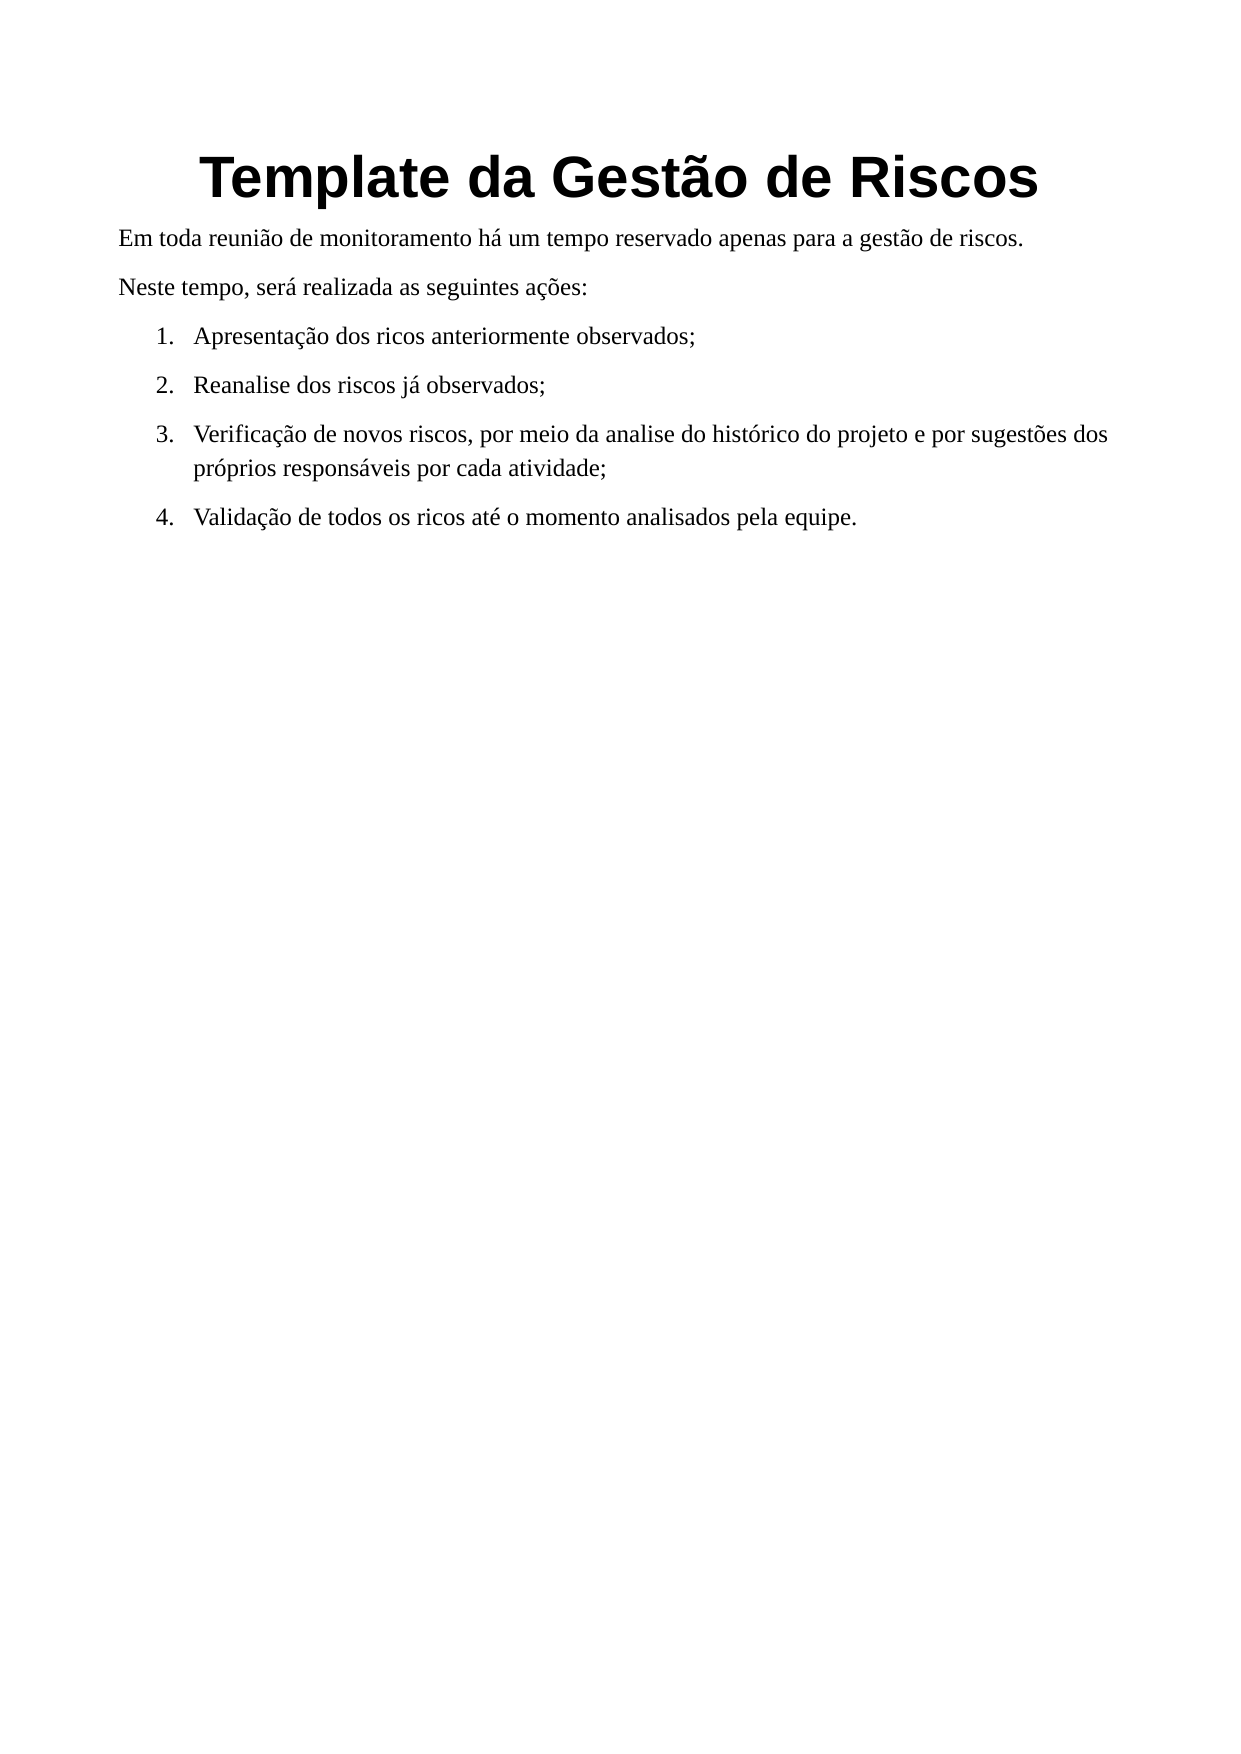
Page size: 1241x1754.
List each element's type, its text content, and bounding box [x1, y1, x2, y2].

list Reanalise dos riscos já observados; [156, 370, 1122, 399]
text Neste tempo, será realizada as seguintes ações: [118, 272, 1122, 301]
text Em toda reunião de monitoramento há um tempo reservado apenas para a gestão de riscos. [118, 223, 1122, 251]
list Validação de todos os ricos até o momento analisados pela equipe. [156, 502, 1122, 531]
list Apresentação dos ricos anteriormente observados; [156, 321, 1122, 349]
list Verificação de novos riscos, por meio da analise do histórico do projeto e por sugestões dos próprios responsáveis por cada atividade; [156, 419, 1122, 482]
title Template da Gestão de Riscos [118, 143, 1122, 210]
